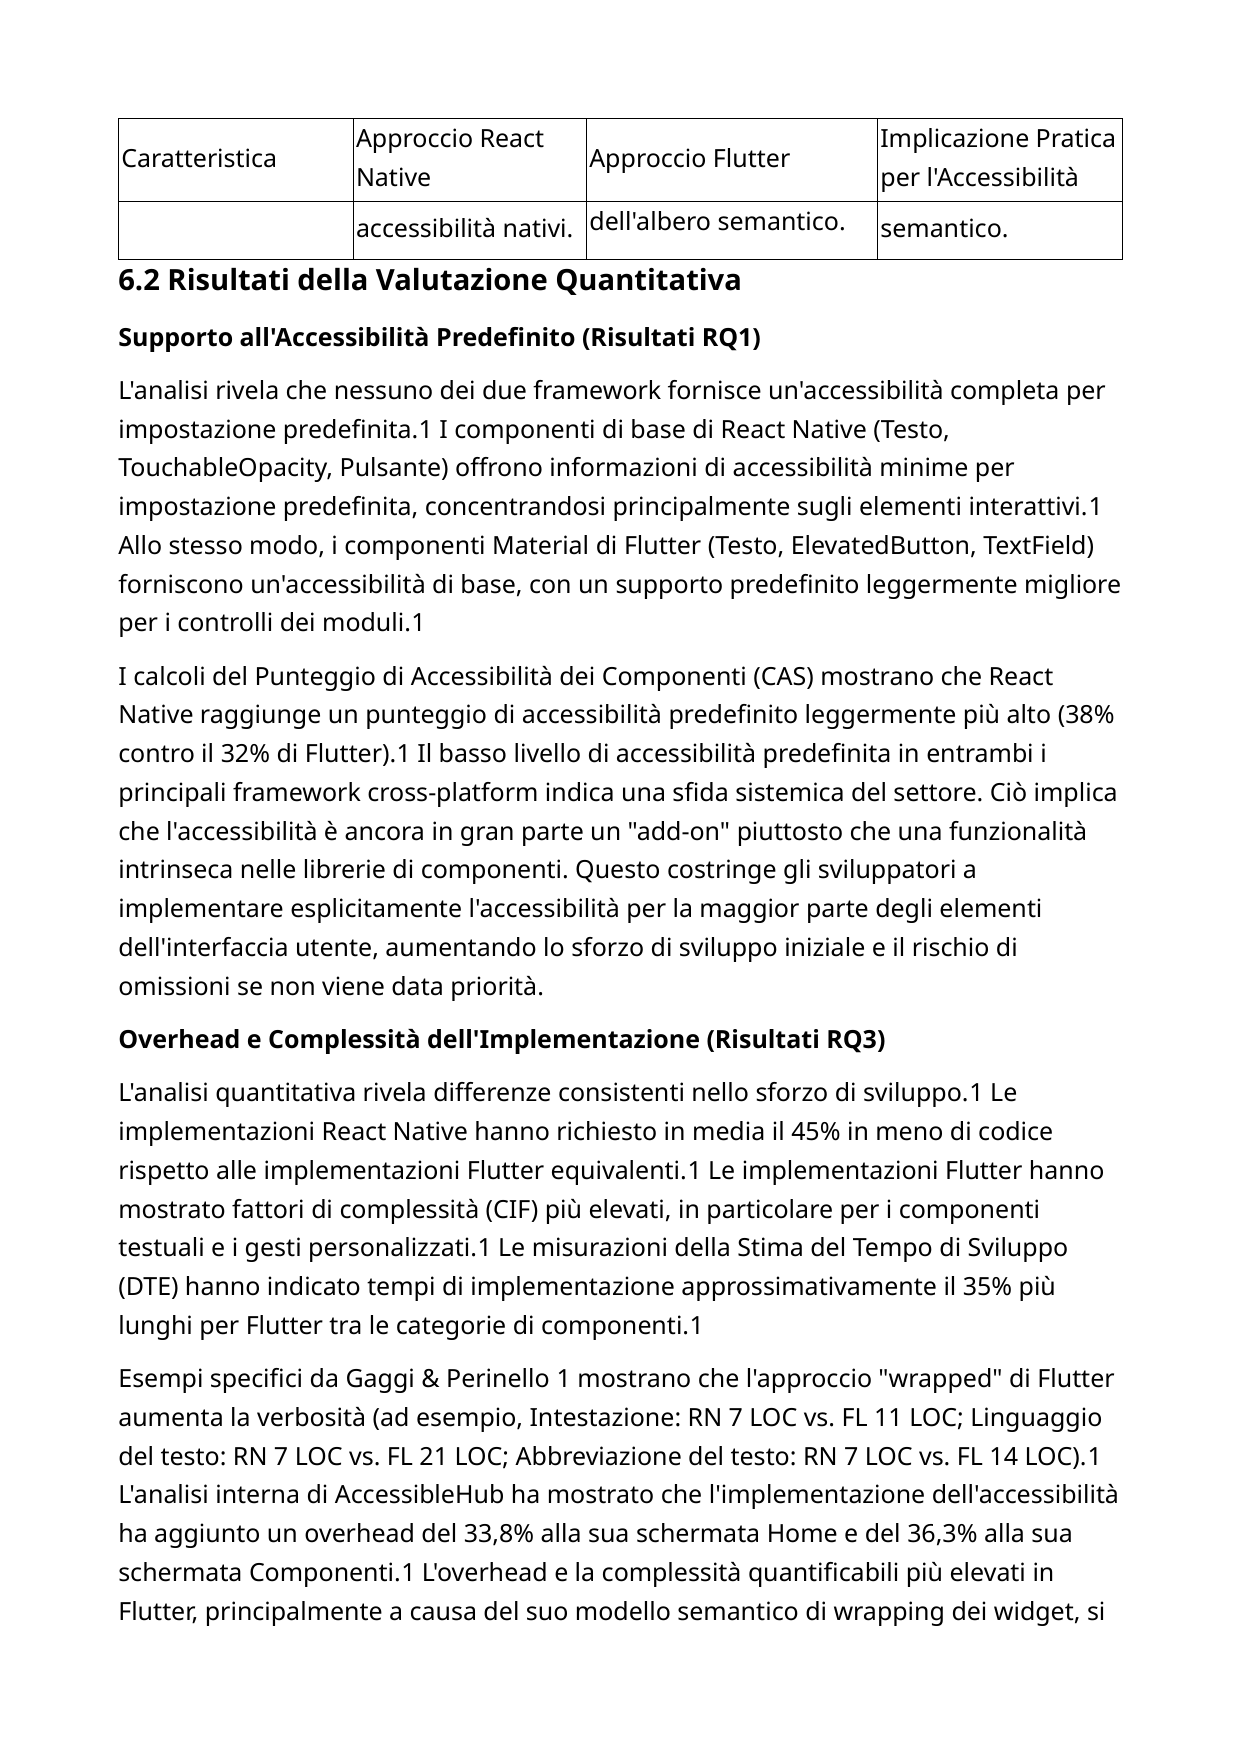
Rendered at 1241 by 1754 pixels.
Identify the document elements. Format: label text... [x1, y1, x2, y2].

table_header Approccio Flutter [587, 119, 877, 201]
text I calcoli del Punteggio di Accessibilità dei Componenti (CAS) mostrano che React Native raggiunge un punteggio di accessibilità predefinito leggermente più alto (38% contro il 32% di Flutter).1 Il basso livello di accessibilità predefinita in entrambi i principali framework cross-platform indica una sfida sistemica del settore. Ciò implica che l'accessibilità è ancora in gran parte un "add-on" piuttosto che una funzionalità intrinseca nelle librerie di componenti. Questo costringe gli sviluppatori a implementare esplicitamente l'accessibilità per la maggior parte degli elementi dell'interfaccia utente, aumentando lo sforzo di sviluppo iniziale e il rischio di omissioni se non viene data priorità. [118, 658, 1122, 1002]
table_cell accessibilità nativi. [354, 202, 586, 259]
subtitle 6.2 Risultati della Valutazione Quantitativa [118, 260, 1122, 299]
text L'analisi quantitativa rivela differenze consistenti nello sforzo di sviluppo.1 Le implementazioni React Native hanno richiesto in media il 45% in meno di codice rispetto alle implementazioni Flutter equivalenti.1 Le implementazioni Flutter hanno mostrato fattori di complessità (CIF) più elevati, in particolare per i componenti testuali e i gesti personalizzati.1 Le misurazioni della Stima del Tempo di Sviluppo (DTE) hanno indicato tempi di implementazione approssimativamente il 35% più lunghi per Flutter tra le categorie di componenti.1 [118, 1075, 1122, 1342]
subtitle Supporto all'Accessibilità Predefinito (Risultati RQ1) [118, 319, 1122, 353]
table_header Implicazione Pratica per l'Accessibilità [878, 119, 1122, 201]
table_cell dell'albero semantico. [587, 202, 877, 259]
text L'analisi rivela che nessuno dei due framework fornisce un'accessibilità completa per impostazione predefinita.1 I componenti di base di React Native (Testo, TouchableOpacity, Pulsante) offrono informazioni di accessibilità minime per impostazione predefinita, concentrandosi principalmente sugli elementi interattivi.1 Allo stesso modo, i componenti Material di Flutter (Testo, ElevatedButton, TextField) forniscono un'accessibilità di base, con un supporto predefinito leggermente migliore per i controlli dei moduli.1 [118, 373, 1122, 639]
table_cell [119, 202, 353, 259]
table_header Caratteristica [119, 119, 353, 201]
subtitle Overhead e Complessità dell'Implementazione (Risultati RQ3) [118, 1022, 1122, 1056]
text Esempi specifici da Gaggi & Perinello 1 mostrano che l'approccio "wrapped" di Flutter aumenta la verbosità (ad esempio, Intestazione: RN 7 LOC vs. FL 11 LOC; Linguaggio del testo: RN 7 LOC vs. FL 21 LOC; Abbreviazione del testo: RN 7 LOC vs. FL 14 LOC).1 L'analisi interna di AccessibleHub ha mostrato che l'implementazione dell'accessibilità ha aggiunto un overhead del 33,8% alla sua schermata Home e del 36,3% alla sua schermata Componenti.1 L'overhead e la complessità quantificabili più elevati in Flutter, principalmente a causa del suo modello semantico di wrapping dei widget, si [118, 1361, 1122, 1627]
table_cell semantico. [878, 202, 1122, 259]
table_header Approccio React Native [354, 119, 586, 201]
